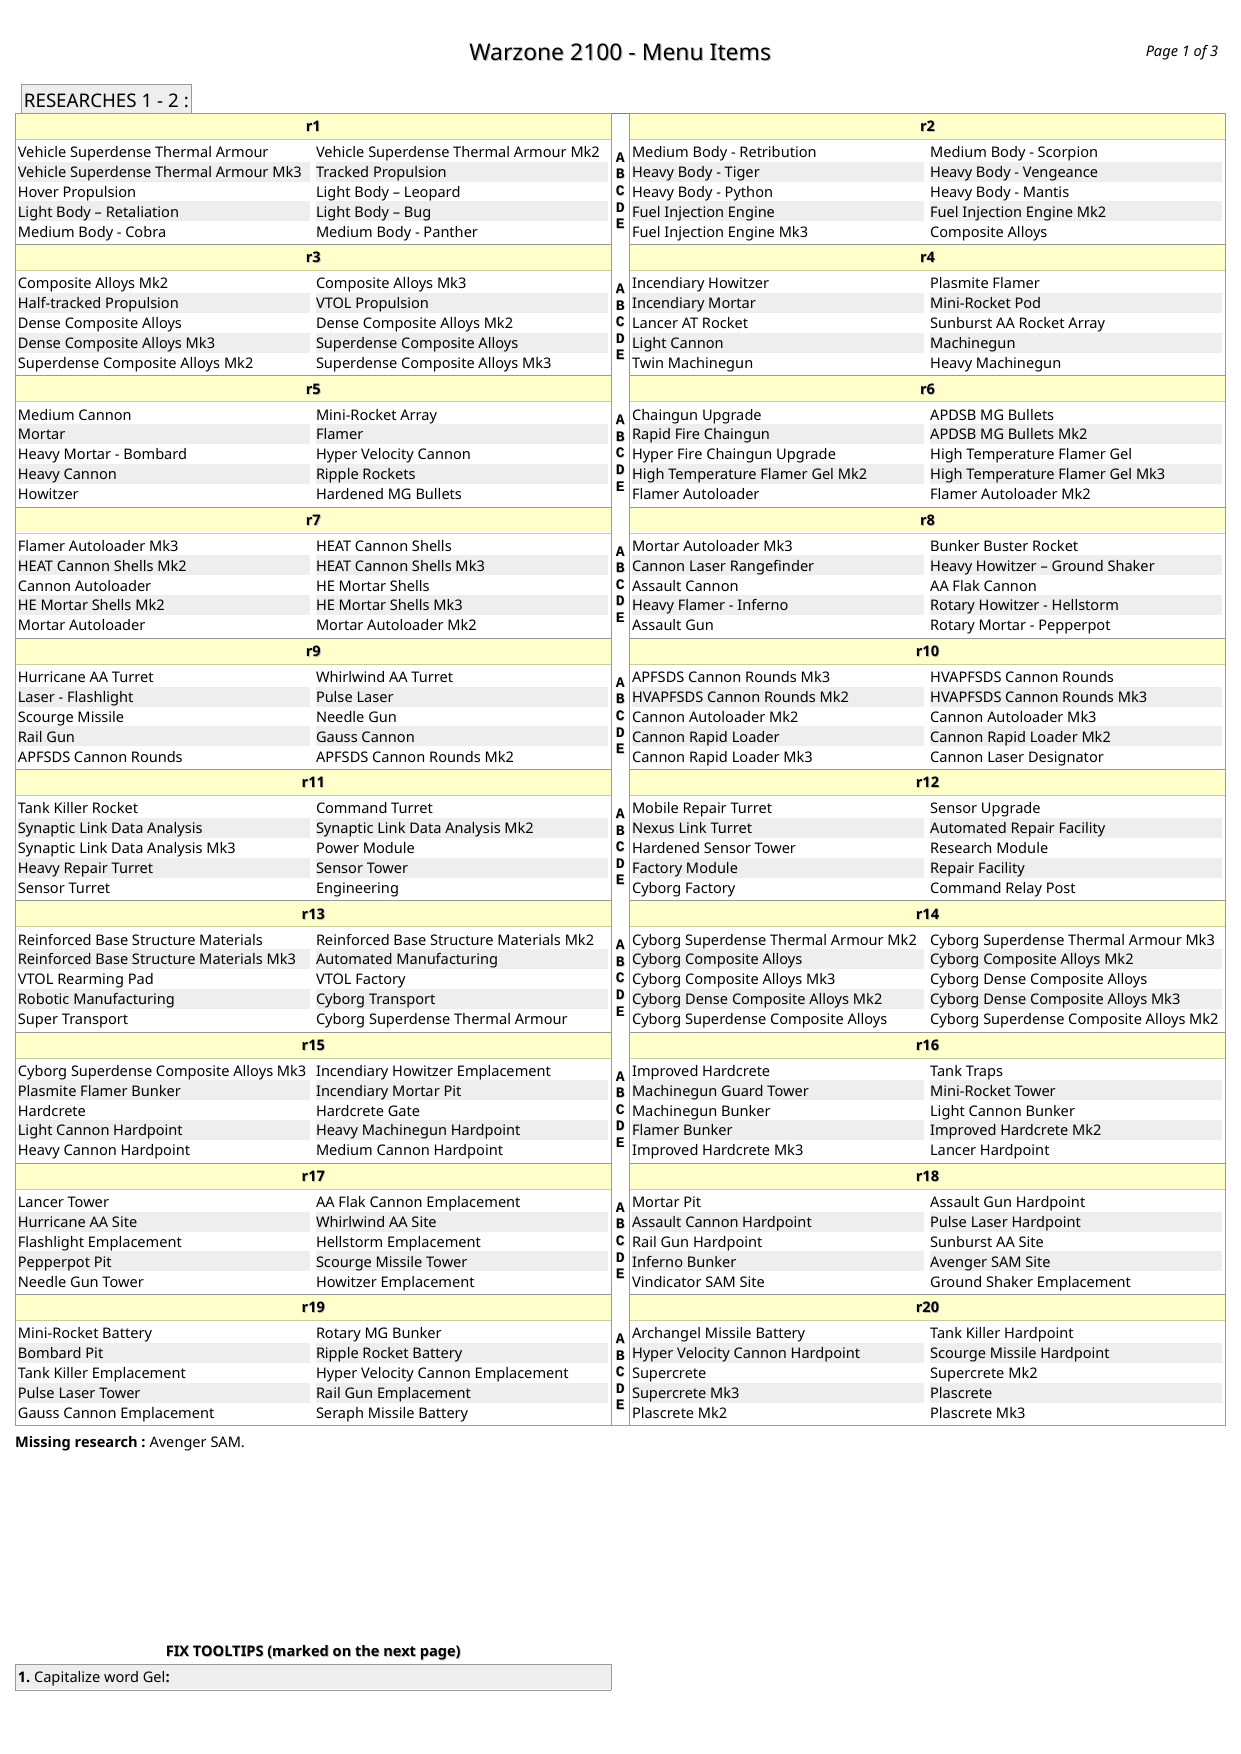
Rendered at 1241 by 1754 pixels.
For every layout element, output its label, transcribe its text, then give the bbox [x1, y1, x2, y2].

table_cell r19 [16, 1295, 611, 1320]
table_cell A B C D E [612, 1058, 629, 1163]
table_cell Mortar Pit Assault Cannon Hardpoint Rail Gun Hardpoint Inferno Bunker Vindicator SAM Site [630, 1190, 927, 1294]
table_cell A B C D E [612, 533, 629, 638]
table_cell Sensor Upgrade Automated Repair Facility Research Module Repair Facility Command Relay Post [927, 796, 1225, 900]
table_cell A B C D E [612, 664, 629, 769]
table_header Page 1 of 3 [822, 30, 1225, 73]
table_cell r9 [16, 639, 611, 664]
table_cell Incendiary Howitzer Incendiary Mortar Lancer AT Rocket Light Cannon Twin Machinegun [630, 271, 927, 375]
table_cell [612, 507, 629, 532]
table_header [15, 30, 418, 73]
table_cell 1. Capitalize word Gel: [16, 1665, 611, 1689]
table_cell Rotary MG Bunker Ripple Rocket Battery Hyper Velocity Cannon Emplacement Rail Gun Emplacement Seraph Missile Battery [313, 1321, 611, 1425]
table_cell [612, 244, 629, 270]
table_cell Vehicle Superdense Thermal Armour Mk2 Tracked Propulsion Light Body – Leopard Light Body – Bug Medium Body - Panther [313, 140, 611, 244]
table_cell [612, 1032, 629, 1057]
table_cell [629, 1426, 927, 1638]
table_cell [612, 1163, 629, 1189]
table_cell A B C D E [612, 926, 629, 1032]
table_cell Medium Cannon Mortar Heavy Mortar - Bombard Heavy Cannon Howitzer [16, 402, 313, 507]
table_cell r10 [630, 639, 1225, 664]
table_cell Incendiary Howitzer Emplacement Incendiary Mortar Pit Hardcrete Gate Heavy Machinegun Hardpoint Medium Cannon Hardpoint [313, 1059, 611, 1163]
table_cell Cyborg Superdense Thermal Armour Mk3 Cyborg Composite Alloys Mk2 Cyborg Dense Composite Alloys Cyborg Dense Composite Alloys Mk3 Cyborg Superdense Composite Alloys Mk2 [927, 927, 1225, 1032]
table_cell Mobile Repair Turret Nexus Link Turret Hardened Sensor Tower Factory Module Cyborg Factory [630, 796, 927, 900]
table_cell Medium Body - Retribution Heavy Body - Tiger Heavy Body - Python Fuel Injection Engine Fuel Injection Engine Mk3 [630, 140, 927, 244]
table_cell Vehicle Superdense Thermal Armour Vehicle Superdense Thermal Armour Mk3 Hover Propulsion Light Body – Retaliation Medium Body - Cobra [16, 140, 313, 244]
table_cell Cyborg Superdense Thermal Armour Mk2 Cyborg Composite Alloys Cyborg Composite Alloys Mk3 Cyborg Dense Composite Alloys Mk2 Cyborg Superdense Composite Alloys [630, 927, 927, 1032]
table_cell r20 [630, 1295, 1225, 1320]
table_cell AA Flak Cannon Emplacement Whirlwind AA Site Hellstorm Emplacement Scourge Missile Tower Howitzer Emplacement [313, 1190, 611, 1294]
table_cell [612, 769, 629, 795]
table_cell Mini-Rocket Array Flamer Hyper Velocity Cannon Ripple Rockets Hardened MG Bullets [313, 402, 611, 507]
table_cell Assault Gun Hardpoint Pulse Laser Hardpoint Sunburst AA Site Avenger SAM Site Ground Shaker Emplacement [927, 1190, 1225, 1294]
table_cell A B C D E [612, 270, 629, 375]
table_header FIX TOOLTIPS (marked on the next page) [15, 1638, 611, 1664]
table_cell r16 [630, 1033, 1225, 1057]
table_cell Whirlwind AA Turret Pulse Laser Needle Gun Gauss Cannon APFSDS Cannon Rounds Mk2 [313, 665, 611, 769]
table_cell [611, 1426, 629, 1638]
table_cell [313, 1426, 611, 1638]
table_cell A B C D E [612, 401, 629, 507]
table_cell Composite Alloys Mk2 Half-tracked Propulsion Dense Composite Alloys Dense Composite Alloys Mk3 Superdense Composite Alloys Mk2 [16, 271, 313, 375]
table_cell A B C D E [612, 1189, 629, 1294]
table_cell Improved Hardcrete Machinegun Guard Tower Machinegun Bunker Flamer Bunker Improved Hardcrete Mk3 [630, 1059, 927, 1163]
table_cell r11 [16, 770, 611, 795]
table_cell Archangel Missile Battery Hyper Velocity Cannon Hardpoint Supercrete Supercrete Mk3 Plascrete Mk2 [630, 1321, 927, 1425]
table_cell HEAT Cannon Shells HEAT Cannon Shells Mk3 HE Mortar Shells HE Mortar Shells Mk3 Mortar Autoloader Mk2 [313, 534, 611, 638]
table_header [612, 114, 629, 139]
table_cell [927, 1426, 1225, 1638]
table_cell A B C D E [612, 1320, 629, 1425]
table_cell [612, 375, 629, 401]
table_cell [612, 638, 629, 664]
table_cell r18 [630, 1164, 1225, 1189]
table_cell Command Turret Synaptic Link Data Analysis Mk2 Power Module Sensor Tower Engineering [313, 796, 611, 900]
table_cell Reinforced Base Structure Materials Mk2 Automated Manufacturing VTOL Factory Cyborg Transport Cyborg Superdense Thermal Armour [313, 927, 611, 1032]
table_cell RESEARCHES 1 - 2 : [15, 73, 1225, 113]
table_cell Plasmite Flamer Mini-Rocket Pod Sunburst AA Rocket Array Machinegun Heavy Machinegun [927, 271, 1225, 375]
table_cell Hurricane AA Turret Laser - Flashlight Scourge Missile Rail Gun APFSDS Cannon Rounds [16, 665, 313, 769]
table_cell Missing research : Avenger SAM. [15, 1426, 313, 1638]
table_cell HVAPFSDS Cannon Rounds HVAPFSDS Cannon Rounds Mk3 Cannon Autoloader Mk3 Cannon Rapid Loader Mk2 Cannon Laser Designator [927, 665, 1225, 769]
table_cell [612, 900, 629, 926]
table_cell r5 [16, 376, 611, 401]
table_cell Tank Killer Rocket Synaptic Link Data Analysis Synaptic Link Data Analysis Mk3 Heavy Repair Turret Sensor Turret [16, 796, 313, 900]
table_cell r8 [630, 508, 1225, 532]
table_cell r7 [16, 508, 611, 532]
table_cell APFSDS Cannon Rounds Mk3 HVAPFSDS Cannon Rounds Mk2 Cannon Autoloader Mk2 Cannon Rapid Loader Cannon Rapid Loader Mk3 [630, 665, 927, 769]
table_cell Medium Body - Scorpion Heavy Body - Vengeance Heavy Body - Mantis Fuel Injection Engine Mk2 Composite Alloys [927, 140, 1225, 244]
table_cell Composite Alloys Mk3 VTOL Propulsion Dense Composite Alloys Mk2 Superdense Composite Alloys Superdense Composite Alloys Mk3 [313, 271, 611, 375]
table_cell Flamer Autoloader Mk3 HEAT Cannon Shells Mk2 Cannon Autoloader HE Mortar Shells Mk2 Mortar Autoloader [16, 534, 313, 638]
table_cell Mortar Autoloader Mk3 Cannon Laser Rangefinder Assault Cannon Heavy Flamer - Inferno Assault Gun [630, 534, 927, 638]
table_cell r13 [16, 901, 611, 926]
table_header r1 [16, 114, 611, 139]
table_cell r14 [630, 901, 1225, 926]
table_cell APDSB MG Bullets APDSB MG Bullets Mk2 High Temperature Flamer Gel High Temperature Flamer Gel Mk3 Flamer Autoloader Mk2 [927, 402, 1225, 507]
table_cell r15 [16, 1033, 611, 1057]
table_cell r12 [630, 770, 1225, 795]
table_cell [612, 1294, 629, 1320]
table_cell Lancer Tower Hurricane AA Site Flashlight Emplacement Pepperpot Pit Needle Gun Tower [16, 1190, 313, 1294]
table_cell Cyborg Superdense Composite Alloys Mk3 Plasmite Flamer Bunker Hardcrete Light Cannon Hardpoint Heavy Cannon Hardpoint [16, 1059, 313, 1163]
table_cell Tank Killer Hardpoint Scourge Missile Hardpoint Supercrete Mk2 Plascrete Plascrete Mk3 [927, 1321, 1225, 1425]
table_header Warzone 2100 - Menu Items [418, 30, 822, 73]
table_cell Mini-Rocket Battery Bombard Pit Tank Killer Emplacement Pulse Laser Tower Gauss Cannon Emplacement [16, 1321, 313, 1425]
table_cell Chaingun Upgrade Rapid Fire Chaingun Hyper Fire Chaingun Upgrade High Temperature Flamer Gel Mk2 Flamer Autoloader [630, 402, 927, 507]
table_cell Tank Traps Mini-Rocket Tower Light Cannon Bunker Improved Hardcrete Mk2 Lancer Hardpoint [927, 1059, 1225, 1163]
table_cell r17 [16, 1164, 611, 1189]
table_cell r6 [630, 376, 1225, 401]
table_cell Reinforced Base Structure Materials Reinforced Base Structure Materials Mk3 VTOL Rearming Pad Robotic Manufacturing Super Transport [16, 927, 313, 1032]
table_cell Bunker Buster Rocket Heavy Howitzer – Ground Shaker AA Flak Cannon Rotary Howitzer - Hellstorm Rotary Mortar - Pepperpot [927, 534, 1225, 638]
table_header r2 [630, 114, 1225, 139]
table_cell r3 [16, 245, 611, 270]
table_cell A B C D E [612, 795, 629, 900]
table_cell r4 [630, 245, 1225, 270]
table_cell A B C D E [612, 139, 629, 244]
